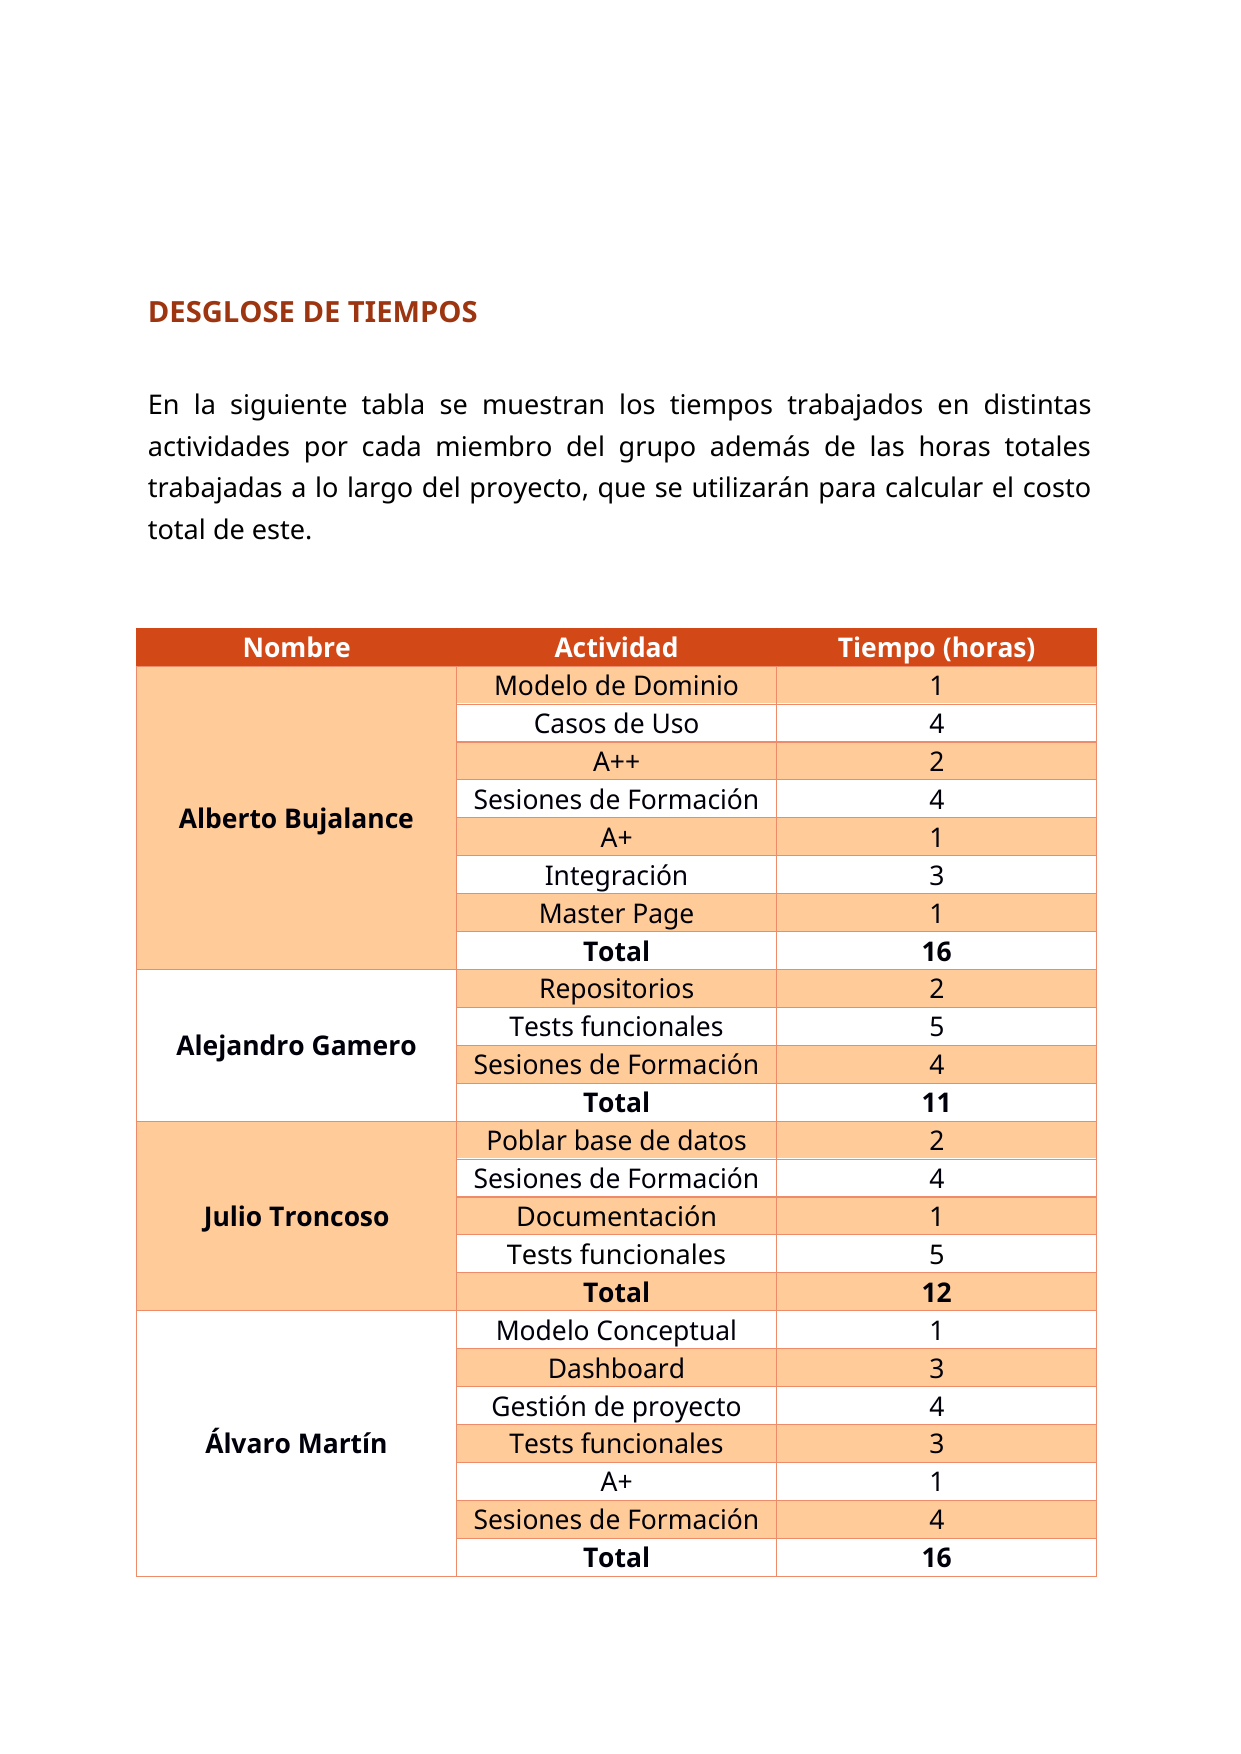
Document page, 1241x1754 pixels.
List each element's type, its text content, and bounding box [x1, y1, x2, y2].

table_cell 1 [777, 894, 1096, 931]
table_cell Dashboard [457, 1349, 776, 1386]
table_cell 4 [777, 1501, 1096, 1538]
table_cell 1 [777, 1198, 1096, 1234]
table_cell Total [457, 1539, 776, 1576]
table_cell Sesiones de Formación [457, 1160, 776, 1196]
table_cell Tests funcionales [457, 1425, 776, 1462]
table_cell 4 [777, 1046, 1096, 1083]
table_cell Total [457, 1084, 776, 1121]
table_cell 11 [777, 1084, 1096, 1121]
table_cell Documentación [457, 1198, 776, 1234]
text DESGLOSE DE TIEMPOS [148, 291, 1092, 331]
table_cell 5 [777, 1235, 1096, 1272]
text En la siguiente tabla se muestran los tiempos trabajados en distintas actividades por cada miembro del grupo además de las horas totales trabajadas a lo largo del proyecto, que se utilizarán para calcular el costo total de este. [148, 385, 1092, 547]
table_cell Sesiones de Formación [457, 780, 776, 817]
table_cell 4 [777, 1387, 1096, 1424]
table_cell 16 [777, 932, 1096, 969]
table_cell Poblar base de datos [457, 1122, 776, 1158]
table_cell Casos de Uso [457, 705, 776, 741]
table_cell 1 [777, 1311, 1096, 1348]
table_cell Total [457, 932, 776, 969]
table_cell Alejandro Gamero [137, 970, 456, 1121]
table_cell 1 [777, 667, 1096, 703]
table_header Actividad [457, 629, 776, 666]
table_cell Modelo Conceptual [457, 1311, 776, 1348]
table_cell A+ [457, 818, 776, 855]
table_cell 1 [777, 1463, 1096, 1500]
table_cell Gestión de proyecto [457, 1387, 776, 1424]
table_cell Total [457, 1273, 776, 1310]
table_cell 3 [777, 1349, 1096, 1386]
table_cell 5 [777, 1008, 1096, 1045]
table_cell 1 [777, 818, 1096, 855]
table_cell 4 [777, 705, 1096, 741]
table_cell Integración [457, 856, 776, 893]
table_cell Sesiones de Formación [457, 1046, 776, 1083]
table_cell 12 [777, 1273, 1096, 1310]
table_cell Alberto Bujalance [137, 667, 456, 969]
table_cell Modelo de Dominio [457, 667, 776, 703]
table_cell 2 [777, 1122, 1096, 1158]
table_cell 4 [777, 1160, 1096, 1196]
table_header Nombre [137, 629, 456, 666]
table_cell Repositorios [457, 970, 776, 1007]
table_cell Tests funcionales [457, 1235, 776, 1272]
table_cell 4 [777, 780, 1096, 817]
table_cell Julio Troncoso [137, 1122, 456, 1310]
table_cell A+ [457, 1463, 776, 1500]
table_cell 3 [777, 1425, 1096, 1462]
table_cell 3 [777, 856, 1096, 893]
table_header Tiempo (horas) [777, 629, 1096, 666]
table_cell Álvaro Martín [137, 1311, 456, 1576]
table_cell Sesiones de Formación [457, 1501, 776, 1538]
table_cell 16 [777, 1539, 1096, 1576]
table_cell A++ [457, 743, 776, 779]
table_cell Master Page [457, 894, 776, 931]
table_cell 2 [777, 743, 1096, 779]
table_cell 2 [777, 970, 1096, 1007]
table_cell Tests funcionales [457, 1008, 776, 1045]
